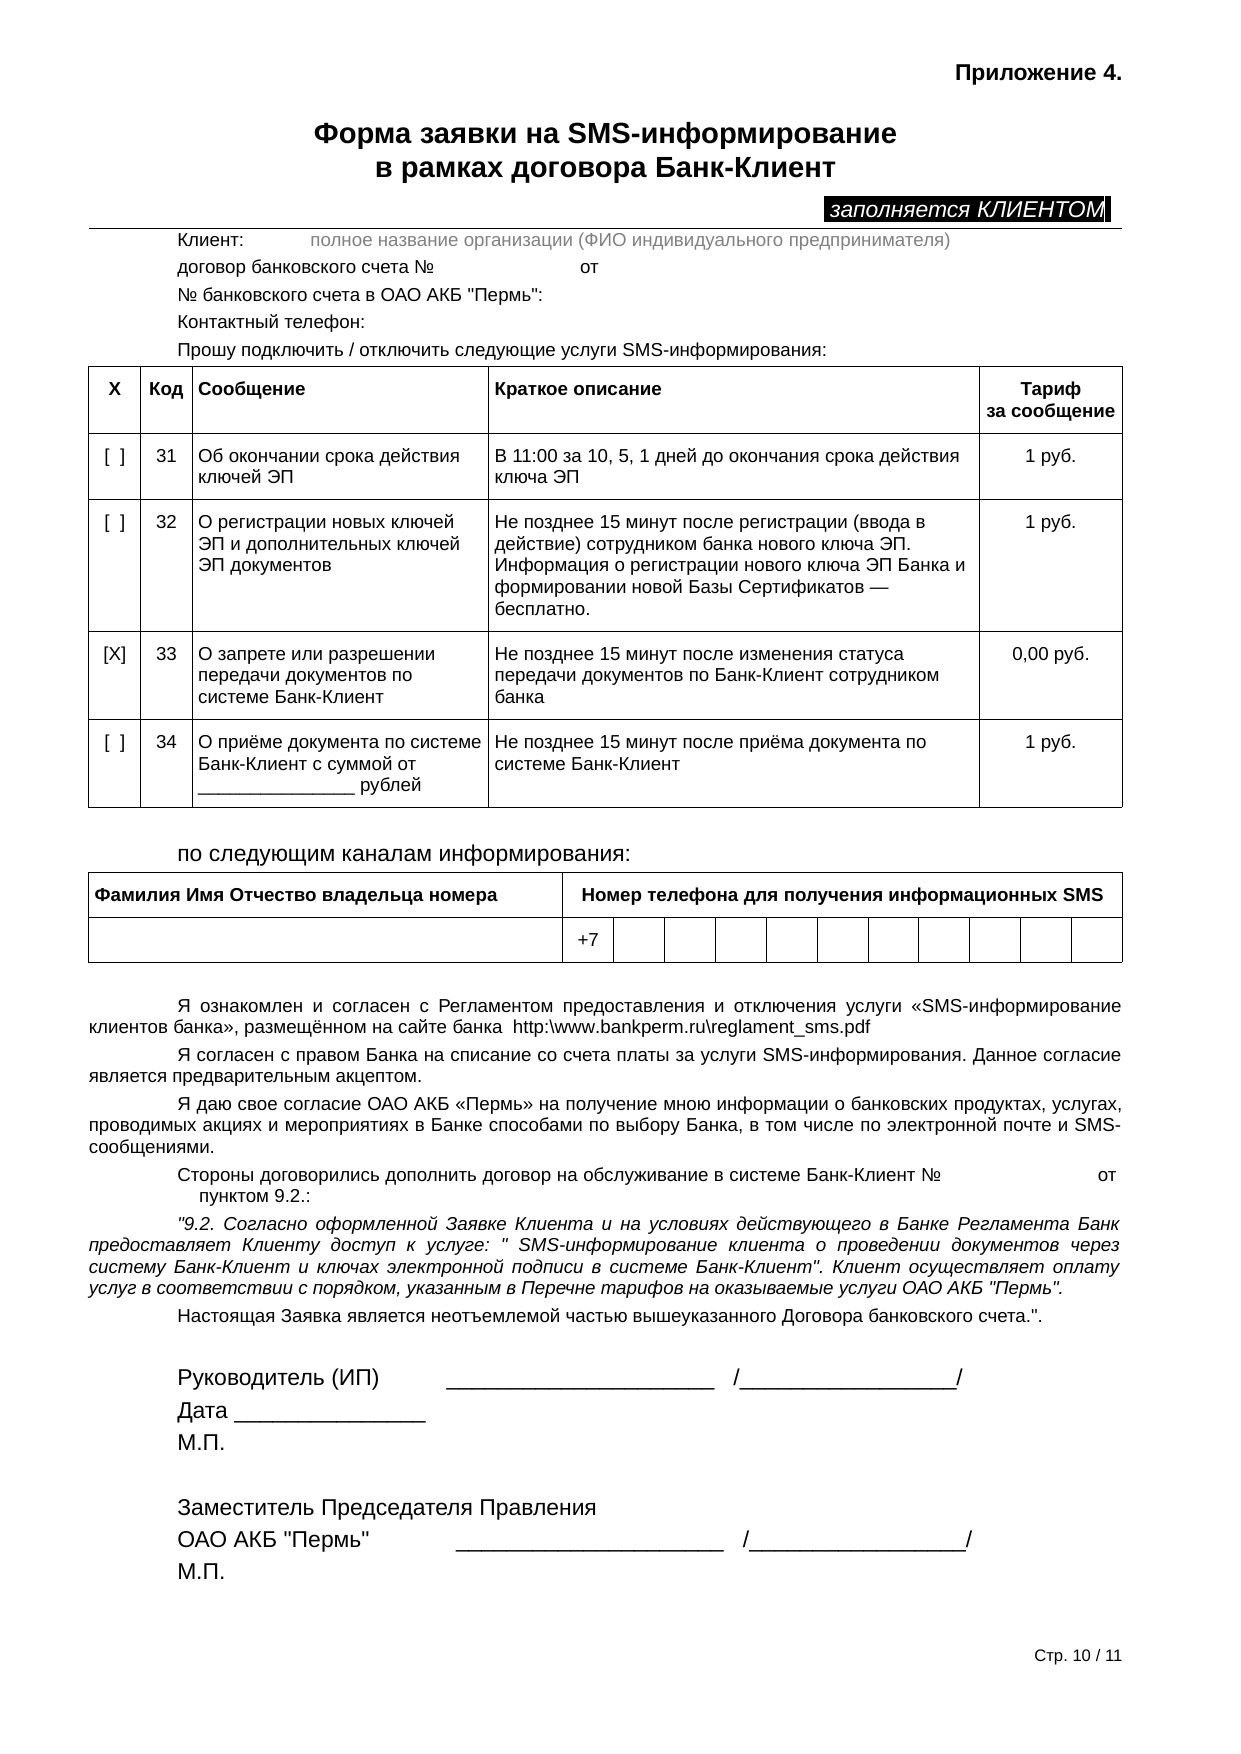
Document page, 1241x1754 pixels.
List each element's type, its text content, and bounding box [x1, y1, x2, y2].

table_header Сообщение [193, 367, 488, 433]
table_cell В 11:00 за 10, 5, 1 дней до окончания срока действия ключа ЭП [489, 434, 979, 499]
text договор банковского счета № от [88, 256, 1122, 277]
table_cell [ ] [89, 434, 140, 499]
table_cell [665, 918, 715, 962]
table_header заполняется КЛИЕНТОМ [89, 196, 1122, 228]
table_header Х [89, 367, 140, 433]
table_cell [818, 918, 868, 962]
table_cell О регистрации новых ключей ЭП и дополнительных ключей ЭП документов [193, 500, 488, 631]
table_cell О приёме документа по системе Банк-Клиент с суммой от _______________ рублей [193, 720, 488, 807]
table_cell [ ] [89, 720, 140, 807]
table_cell [869, 918, 918, 962]
table_cell Не позднее 15 минут после регистрации (ввода в действие) сотрудником банка нового ключа ЭП. Информация о регистрации нового ключа ЭП Банка и формировании новой Базы Сертификатов — бесплатно. [489, 500, 979, 631]
table_cell [716, 918, 766, 962]
text "9.2. Согласно оформленной Заявке Клиента и на условиях действующего в Банке Регламента Банк предоставляет Клиенту доступ к услуге: " SMS-информирование клиента о проведении документов через систему Банк-Клиент и ключах электронной подписи в системе Банк-Клиент". Клиент осуществляет оплату услуг в соответствии с порядком, указанным в Перечне тарифов на оказываемые услуги ОАО АКБ "Пермь". [88, 1212, 1122, 1299]
table_cell [767, 918, 817, 962]
text Я даю свое согласие ОАО АКБ «Пермь» на получение мною информации о банковских продуктах, услугах, проводимых акциях и мероприятиях в Банке способами по выбору Банка, в том числе по электронной почте и SMS-сообщениями. [88, 1093, 1122, 1157]
table_cell О запрете или разрешении передачи документов по системе Банк-Клиент [193, 632, 488, 719]
table_cell [614, 918, 664, 962]
table_cell 1 руб. [980, 500, 1122, 631]
table_cell Не позднее 15 минут после изменения статуса передачи документов по Банк-Клиент сотрудником банка [489, 632, 979, 719]
text Дата _______________ [88, 1397, 1122, 1423]
text Приложение 4. [88, 59, 1122, 85]
subtitle Форма заявки на SMS-информирование в рамках договора Банк-Клиент [88, 116, 1122, 183]
table_cell [89, 918, 562, 962]
table_header Фамилия Имя Отчество владельца номера [89, 873, 562, 917]
text М.П. [88, 1429, 1122, 1455]
text Прошу подключить / отключить следующие услуги SMS-информирования: [88, 338, 1122, 360]
text М.П. [88, 1558, 1122, 1584]
table_header Тариф за сообщение [980, 367, 1122, 433]
table_cell [970, 918, 1020, 962]
text Руководитель (ИП) _____________________ /_________________/ [88, 1364, 1122, 1391]
table_cell [Х] [89, 632, 140, 719]
table_cell 1 руб. [980, 434, 1122, 499]
text Стороны договорились дополнить договор на обслуживание в системе Банк-Клиент № от пунктом 9.2.: [88, 1163, 1122, 1206]
table_cell Об окончании срока действия ключей ЭП [193, 434, 488, 499]
text Клиент: полное название организации (ФИО индивидуального предпринимателя) [88, 229, 1122, 250]
text Настоящая Заявка является неотъемлемой частью вышеуказанного Договора банковского счета.". [88, 1304, 1122, 1326]
table_cell [1072, 918, 1122, 962]
text № банковского счета в ОАО АКБ "Пермь": [88, 283, 1122, 305]
text ОАО АКБ "Пермь" _____________________ /_________________/ [88, 1526, 1122, 1552]
text Заместитель Председателя Правления [88, 1493, 1122, 1520]
table_cell [ ] [89, 500, 140, 631]
table_cell 33 [141, 632, 192, 719]
text Я согласен с правом Банка на списание со счета платы за услуги SMS-информирования. Данное согласие является предварительным акцептом. [88, 1044, 1122, 1087]
table_cell 1 руб. [980, 720, 1122, 807]
text Контактный телефон: [88, 311, 1122, 332]
table_cell 32 [141, 500, 192, 631]
table_cell [1021, 918, 1071, 962]
table_cell 31 [141, 434, 192, 499]
text по следующим каналам информирования: [88, 839, 1122, 866]
table_header Краткое описание [489, 367, 979, 433]
table_cell +7 [563, 918, 613, 962]
table_header Номер телефона для получения информационных SMS [563, 873, 1122, 917]
table_cell 34 [141, 720, 192, 807]
table_cell 0,00 руб. [980, 632, 1122, 719]
table_cell [919, 918, 969, 962]
table_cell Не позднее 15 минут после приёма документа по системе Банк-Клиент [489, 720, 979, 807]
table_header Код [141, 367, 192, 433]
text Я ознакомлен и согласен с Регламентом предоставления и отключения услуги «SMS-информирование клиентов банка», размещённом на сайте банка http:\www.bankperm.ru\reglament_sms.pdf [88, 994, 1122, 1038]
